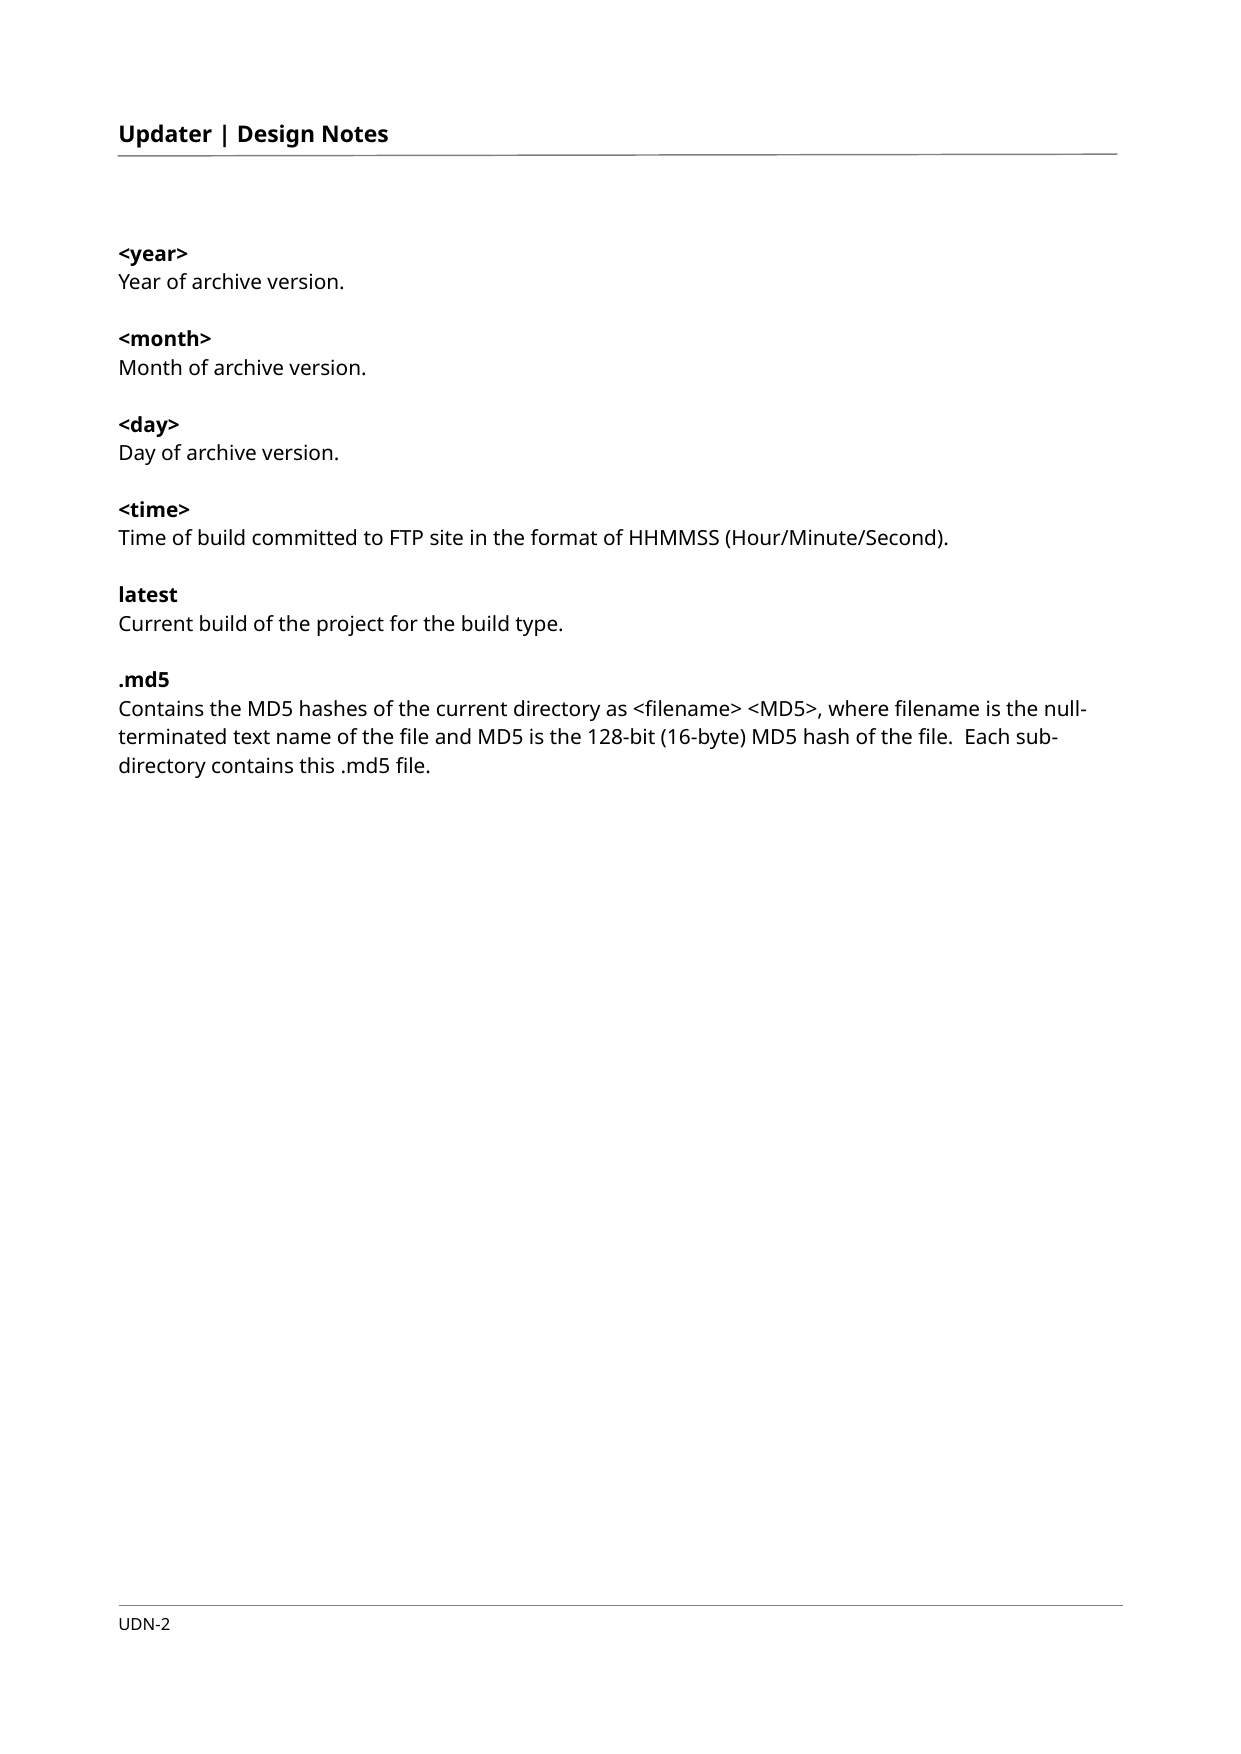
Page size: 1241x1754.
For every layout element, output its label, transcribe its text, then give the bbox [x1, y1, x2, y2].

text Time of build committed to FTP site in the format of HHMMSS (Hour/Minute/Second). [118, 523, 1122, 552]
text <year> [118, 239, 1122, 267]
text Year of archive version. [118, 267, 1122, 296]
text latest [118, 580, 1122, 609]
text <day> [118, 410, 1122, 438]
text <month> [118, 324, 1122, 353]
text Day of archive version. [118, 438, 1122, 467]
text Current build of the project for the build type. [118, 609, 1122, 637]
text Month of archive version. [118, 353, 1122, 381]
text .md5 [118, 666, 1122, 694]
text <time> [118, 495, 1122, 523]
text Contains the MD5 hashes of the current directory as <filename> <MD5>, where filename is the null-terminated text name of the file and MD5 is the 128-bit (16-byte) MD5 hash of the file. Each sub-directory contains this .md5 file. [118, 694, 1122, 779]
